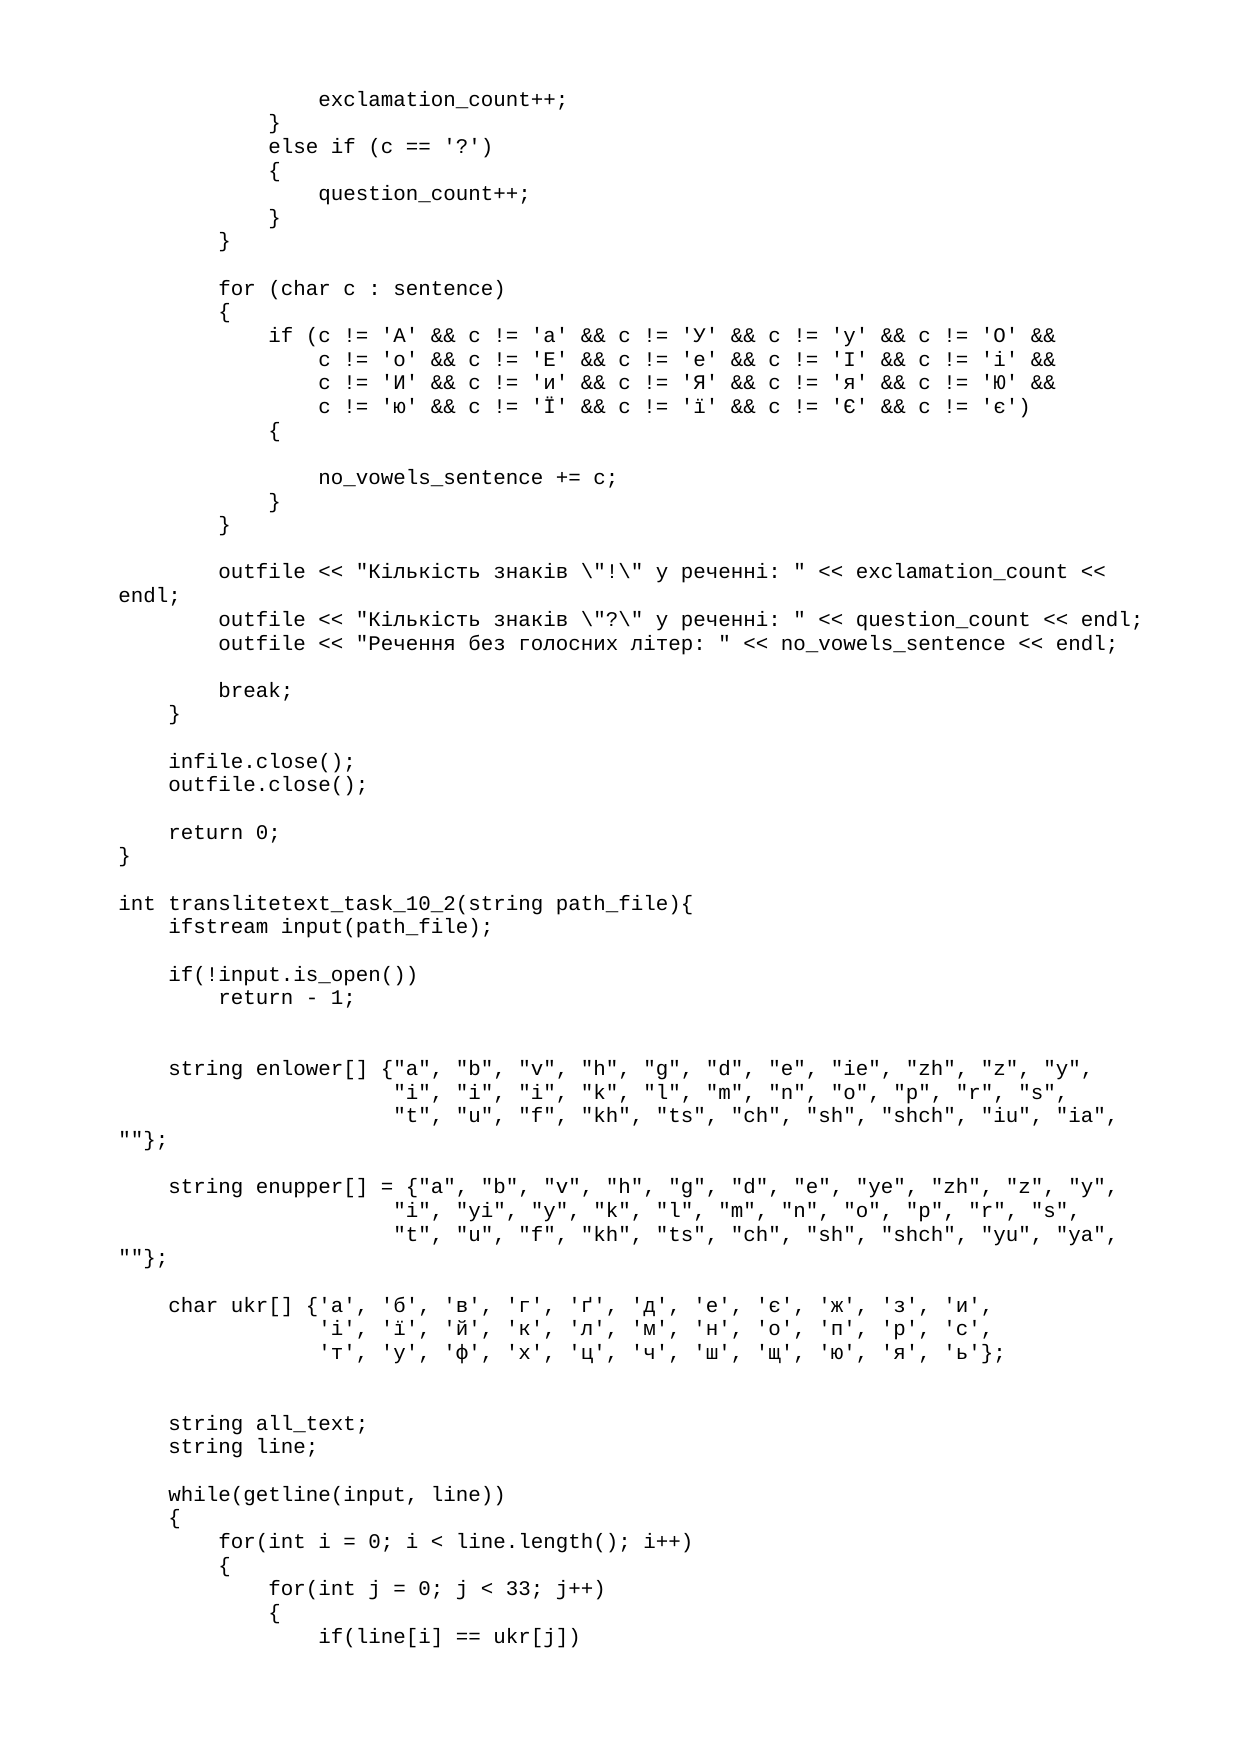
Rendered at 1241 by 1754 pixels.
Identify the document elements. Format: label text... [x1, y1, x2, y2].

text for (char c : sentence) [118, 278, 1152, 301]
text string enupper[] = {"a", "b", "v", "h", "g", "d", "e", "ye", "zh", "z", "y", [118, 1176, 1152, 1200]
text outfile << "Речення без голосних літер: " << no_vowels_sentence << endl; [118, 632, 1152, 656]
text if(line[i] == ukr[j]) [118, 1626, 1152, 1649]
text c != 'о' && c != 'Е' && c != 'е' && c != 'І' && c != 'і' && [118, 349, 1152, 372]
text no_vowels_sentence += c; [118, 467, 1152, 491]
text { [118, 159, 1152, 183]
text { [118, 1555, 1152, 1578]
text "t", "u", "f", "kh", "ts", "ch", "sh", "shch", "iu", "ia", ""}; [118, 1105, 1152, 1153]
text while(getline(input, line)) [118, 1484, 1152, 1507]
text break; [118, 680, 1152, 703]
text ifstream input(path_file); [118, 916, 1152, 940]
text int translitetext_task_10_2(string path_file){ [118, 893, 1152, 916]
text else if (c == '?') [118, 136, 1152, 159]
text char ukr[] {'a', 'б', 'в', 'г', 'ґ', 'д', 'е', 'є', 'ж', 'з', 'и', [118, 1294, 1152, 1318]
text string enlower[] {"a", "b", "v", "h", "g", "d", "e", "ie", "zh", "z", "y", [118, 1058, 1152, 1082]
text 'т', 'у', 'ф', 'х', 'ц', 'ч', 'ш', 'щ', 'ю', 'я', 'ь'}; [118, 1342, 1152, 1366]
text outfile << "Кількість знаків \"?\" у реченні: " << question_count << endl; [118, 609, 1152, 632]
text exclamation_count++; [118, 89, 1152, 112]
text return - 1; [118, 987, 1152, 1011]
text c != 'И' && c != 'и' && c != 'Я' && c != 'я' && c != 'Ю' && [118, 372, 1152, 396]
text } [118, 514, 1152, 538]
text for(int i = 0; i < line.length(); i++) [118, 1531, 1152, 1555]
text for(int j = 0; j < 33; j++) [118, 1578, 1152, 1602]
text } [118, 703, 1152, 727]
text string all_text; [118, 1413, 1152, 1436]
text question_count++; [118, 183, 1152, 207]
text "i", "i", "i", "k", "l", "m", "n", "o", "p", "r", "s", [118, 1082, 1152, 1105]
text { [118, 1507, 1152, 1531]
text "i", "yi", "y", "k", "l", "m", "n", "o", "p", "r", "s", [118, 1200, 1152, 1224]
text } [118, 231, 1152, 254]
text string line; [118, 1436, 1152, 1460]
text if (c != 'А' && c != 'а' && c != 'У' && c != 'у' && c != 'О' && [118, 325, 1152, 349]
text { [118, 1602, 1152, 1626]
text outfile.close(); [118, 774, 1152, 798]
text { [118, 420, 1152, 443]
text infile.close(); [118, 751, 1152, 774]
text c != 'ю' && c != 'Ї' && c != 'ї' && c != 'Є' && c != 'є') [118, 396, 1152, 420]
text } [118, 112, 1152, 136]
text } [118, 491, 1152, 514]
text { [118, 301, 1152, 325]
text 'і', 'ї', 'й', 'к', 'л', 'м', 'н', 'о', 'п', 'р', 'с', [118, 1318, 1152, 1342]
text return 0; [118, 822, 1152, 845]
text "t", "u", "f", "kh", "ts", "ch", "sh", "shch", "yu", "ya", ""}; [118, 1224, 1152, 1271]
text outfile << "Кількість знаків \"!\" у реченні: " << exclamation_count << endl; [118, 562, 1152, 609]
text } [118, 207, 1152, 231]
text } [118, 845, 1152, 869]
text if(!input.is_open()) [118, 963, 1152, 987]
